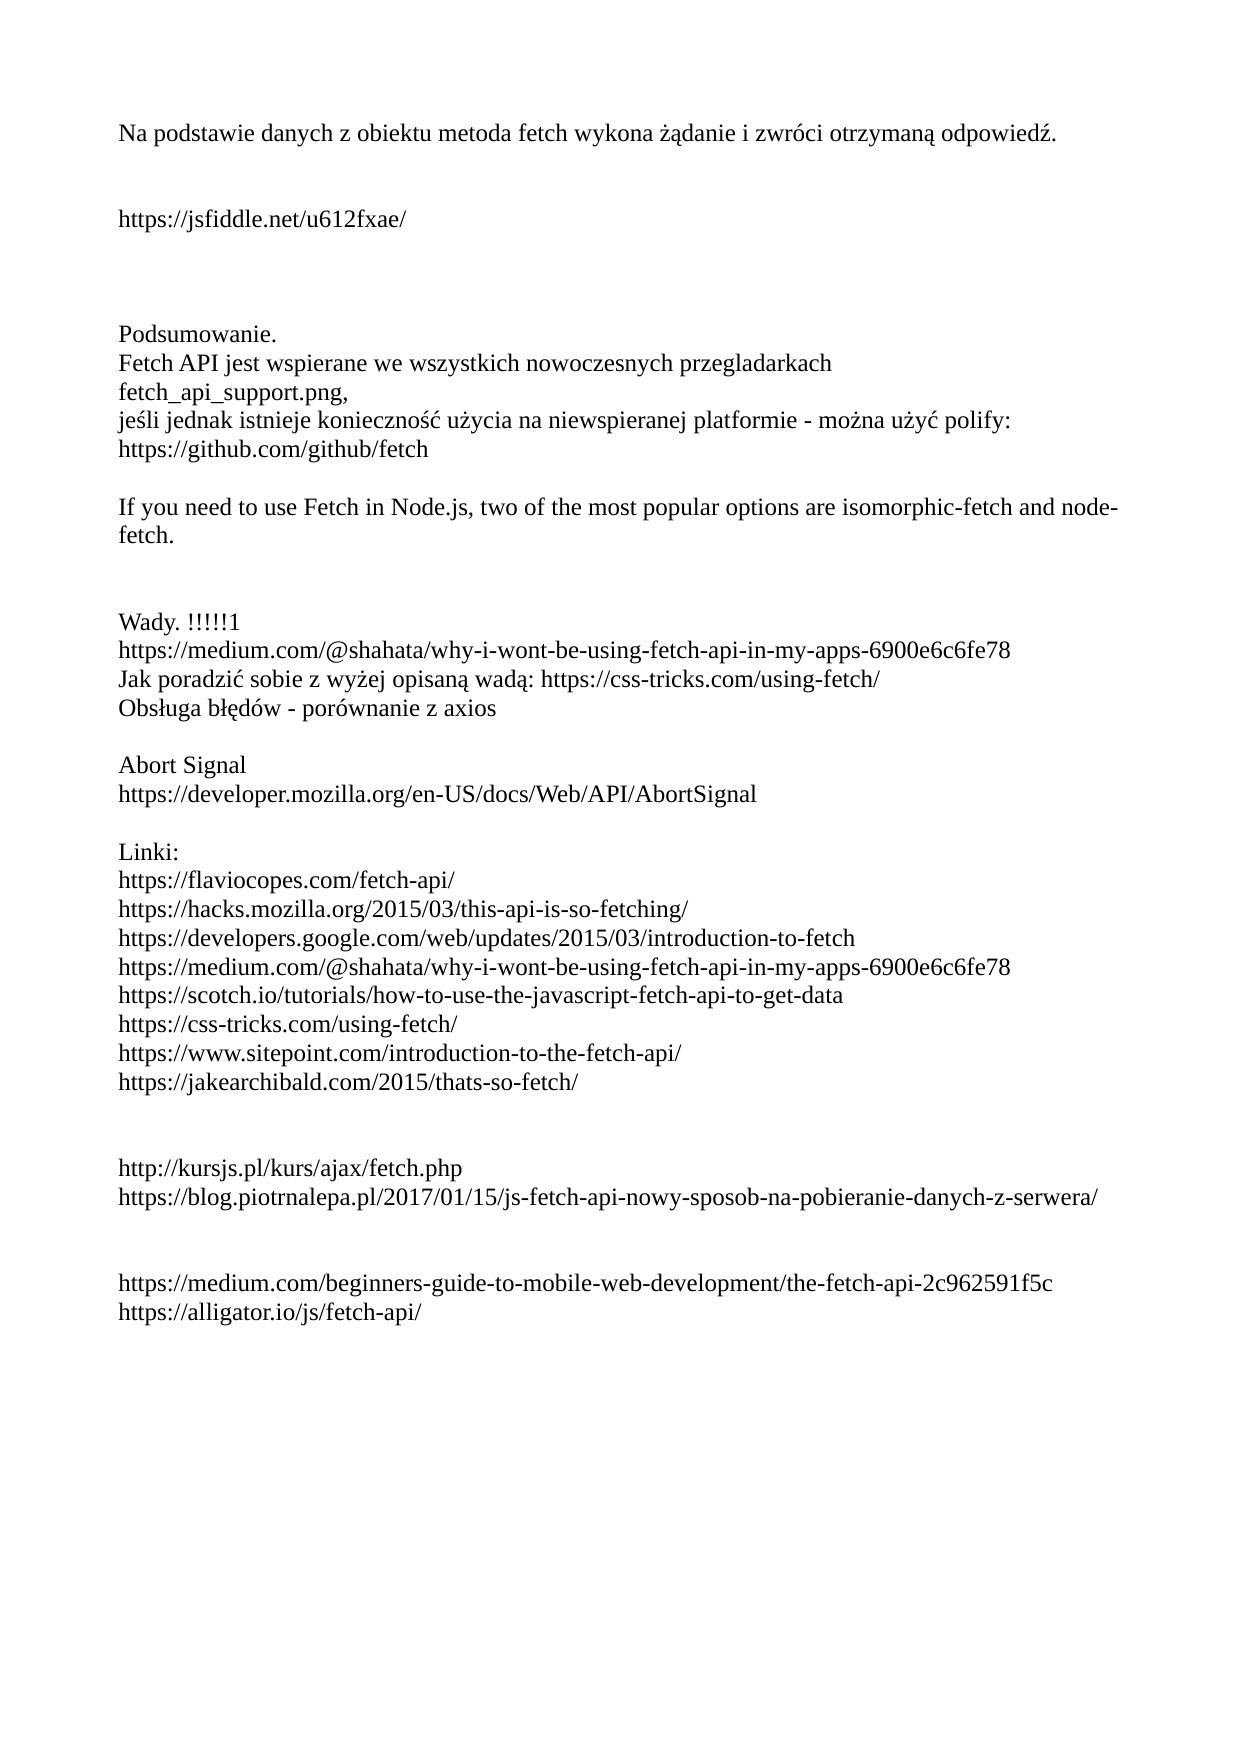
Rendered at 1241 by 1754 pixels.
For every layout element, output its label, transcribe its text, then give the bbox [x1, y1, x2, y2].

text Jak poradzić sobie z wyżej opisaną wadą: https://css-tricks.com/using-fetch/ [118, 664, 1122, 693]
text If you need to use Fetch in Node.js, two of the most popular options are isomorphic-fetch and node-fetch. [118, 492, 1122, 549]
text https://medium.com/@shahata/why-i-wont-be-using-fetch-api-in-my-apps-6900e6c6fe78 [118, 636, 1122, 664]
text Na podstawie danych z obiektu metoda fetch wykona żądanie i zwróci otrzymaną odpowiedź. [118, 118, 1122, 147]
text https://alligator.io/js/fetch-api/ [118, 1297, 1122, 1326]
text https://www.sitepoint.com/introduction-to-the-fetch-api/ [118, 1038, 1122, 1067]
text fetch_api_support.png, [118, 377, 1122, 406]
text Podsumowanie. [118, 319, 1122, 348]
text Obsługa błędów - porównanie z axios [118, 693, 1122, 722]
text https://medium.com/beginners-guide-to-mobile-web-development/the-fetch-api-2c962591f5c [118, 1268, 1122, 1297]
text Abort Signal [118, 751, 1122, 779]
text https://developer.mozilla.org/en-US/docs/Web/API/AbortSignal [118, 779, 1122, 808]
text Wady. !!!!!1 [118, 607, 1122, 636]
text https://hacks.mozilla.org/2015/03/this-api-is-so-fetching/ [118, 894, 1122, 923]
text https://flaviocopes.com/fetch-api/ [118, 866, 1122, 894]
text Fetch API jest wspierane we wszystkich nowoczesnych przegladarkach [118, 348, 1122, 377]
text Linki: [118, 837, 1122, 866]
text http://kursjs.pl/kurs/ajax/fetch.php [118, 1153, 1122, 1182]
text https://css-tricks.com/using-fetch/ [118, 1009, 1122, 1038]
text https://scotch.io/tutorials/how-to-use-the-javascript-fetch-api-to-get-data [118, 981, 1122, 1009]
text https://medium.com/@shahata/why-i-wont-be-using-fetch-api-in-my-apps-6900e6c6fe78 [118, 952, 1122, 981]
text https://jsfiddle.net/u612fxae/ [118, 204, 1122, 233]
text https://developers.google.com/web/updates/2015/03/introduction-to-fetch [118, 923, 1122, 952]
text https://jakearchibald.com/2015/thats-so-fetch/ [118, 1067, 1122, 1096]
text jeśli jednak istnieje konieczność użycia na niewspieranej platformie - można użyć polify: https://github.com/github/fetch [118, 406, 1122, 463]
text https://blog.piotrnalepa.pl/2017/01/15/js-fetch-api-nowy-sposob-na-pobieranie-danych-z-serwera/ [118, 1182, 1122, 1211]
